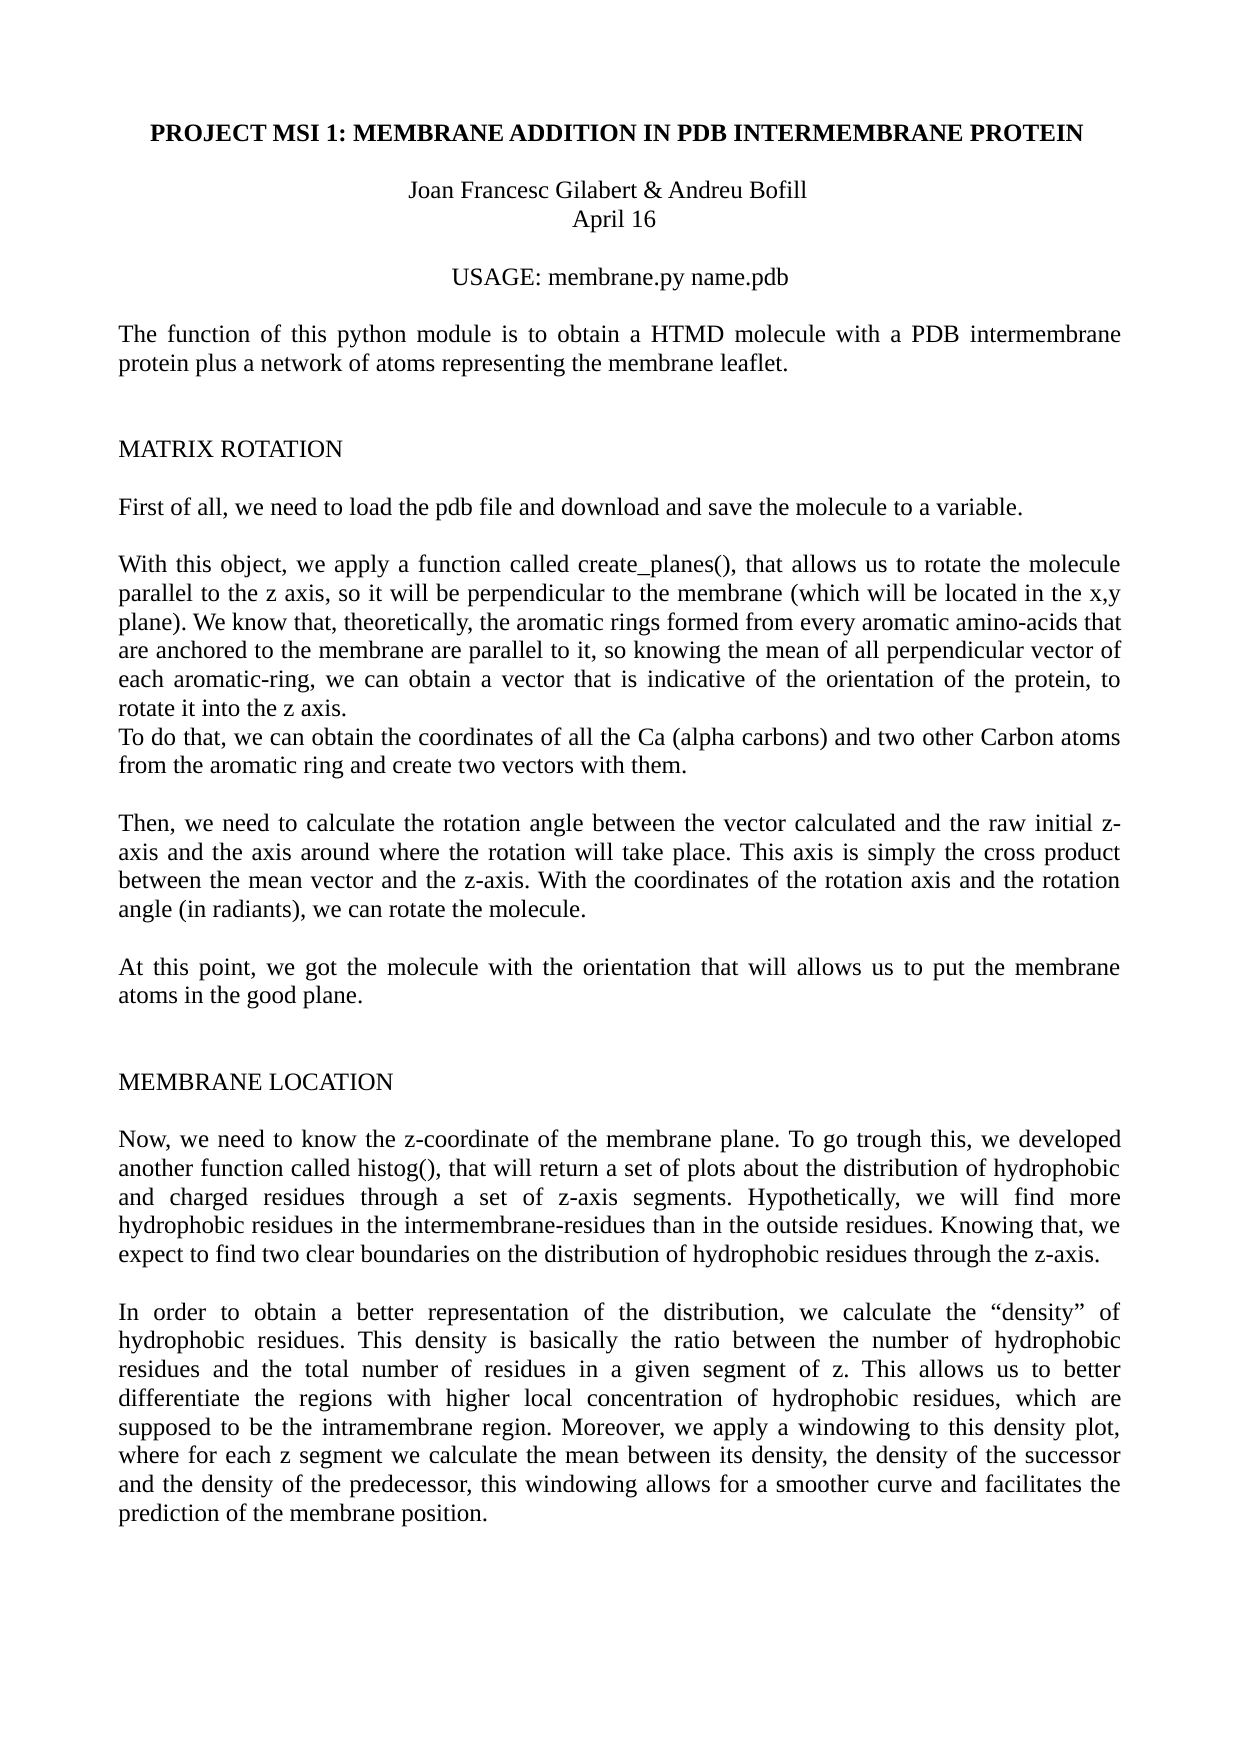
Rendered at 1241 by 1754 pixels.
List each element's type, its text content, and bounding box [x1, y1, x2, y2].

text First of all, we need to load the pdb file and download and save the molecule to a variable. [118, 492, 1122, 521]
text To do that, we can obtain the coordinates of all the Ca (alpha carbons) and two other Carbon atoms from the aromatic ring and create two vectors with them. [118, 722, 1122, 779]
text USAGE: membrane.py name.pdb [118, 262, 1122, 291]
text Then, we need to calculate the rotation angle between the vector calculated and the raw initial z-axis and the axis around where the rotation will take place. This axis is simply the cross product between the mean vector and the z-axis. With the coordinates of the rotation axis and the rotation angle (in radiants), we can rotate the molecule. [118, 808, 1122, 923]
text MATRIX ROTATION [118, 434, 1122, 463]
text MEMBRANE LOCATION [118, 1067, 1122, 1096]
text April 16 [118, 204, 1122, 233]
text Now, we need to know the z-coordinate of the membrane plane. To go trough this, we developed another function called histog(), that will return a set of plots about the distribution of hydrophobic and charged residues through a set of z-axis segments. Hypothetically, we will find more hydrophobic residues in the intermembrane-residues than in the outside residues. Knowing that, we expect to find two clear boundaries on the distribution of hydrophobic residues through the z-axis. [118, 1124, 1122, 1268]
text The function of this python module is to obtain a HTMD molecule with a PDB intermembrane protein plus a network of atoms representing the membrane leaflet. [118, 319, 1122, 377]
text PROJECT MSI 1: MEMBRANE ADDITION IN PDB INTERMEMBRANE PROTEIN [118, 118, 1122, 147]
text At this point, we got the molecule with the orientation that will allows us to put the membrane atoms in the good plane. [118, 952, 1122, 1009]
text Joan Francesc Gilabert & Andreu Bofill [118, 176, 1122, 204]
text In order to obtain a better representation of the distribution, we calculate the “density” of hydrophobic residues. This density is basically the ratio between the number of hydrophobic residues and the total number of residues in a given segment of z. This allows us to better differentiate the regions with higher local concentration of hydrophobic residues, which are supposed to be the intramembrane region. Moreover, we apply a windowing to this density plot, where for each z segment we calculate the mean between its density, the density of the successor and the density of the predecessor, this windowing allows for a smoother curve and facilitates the prediction of the membrane position. [118, 1297, 1122, 1527]
text With this object, we apply a function called create_planes(), that allows us to rotate the molecule parallel to the z axis, so it will be perpendicular to the membrane (which will be located in the x,y plane). We know that, theoretically, the aromatic rings formed from every aromatic amino-acids that are anchored to the membrane are parallel to it, so knowing the mean of all perpendicular vector of each aromatic-ring, we can obtain a vector that is indicative of the orientation of the protein, to rotate it into the z axis. [118, 549, 1122, 722]
